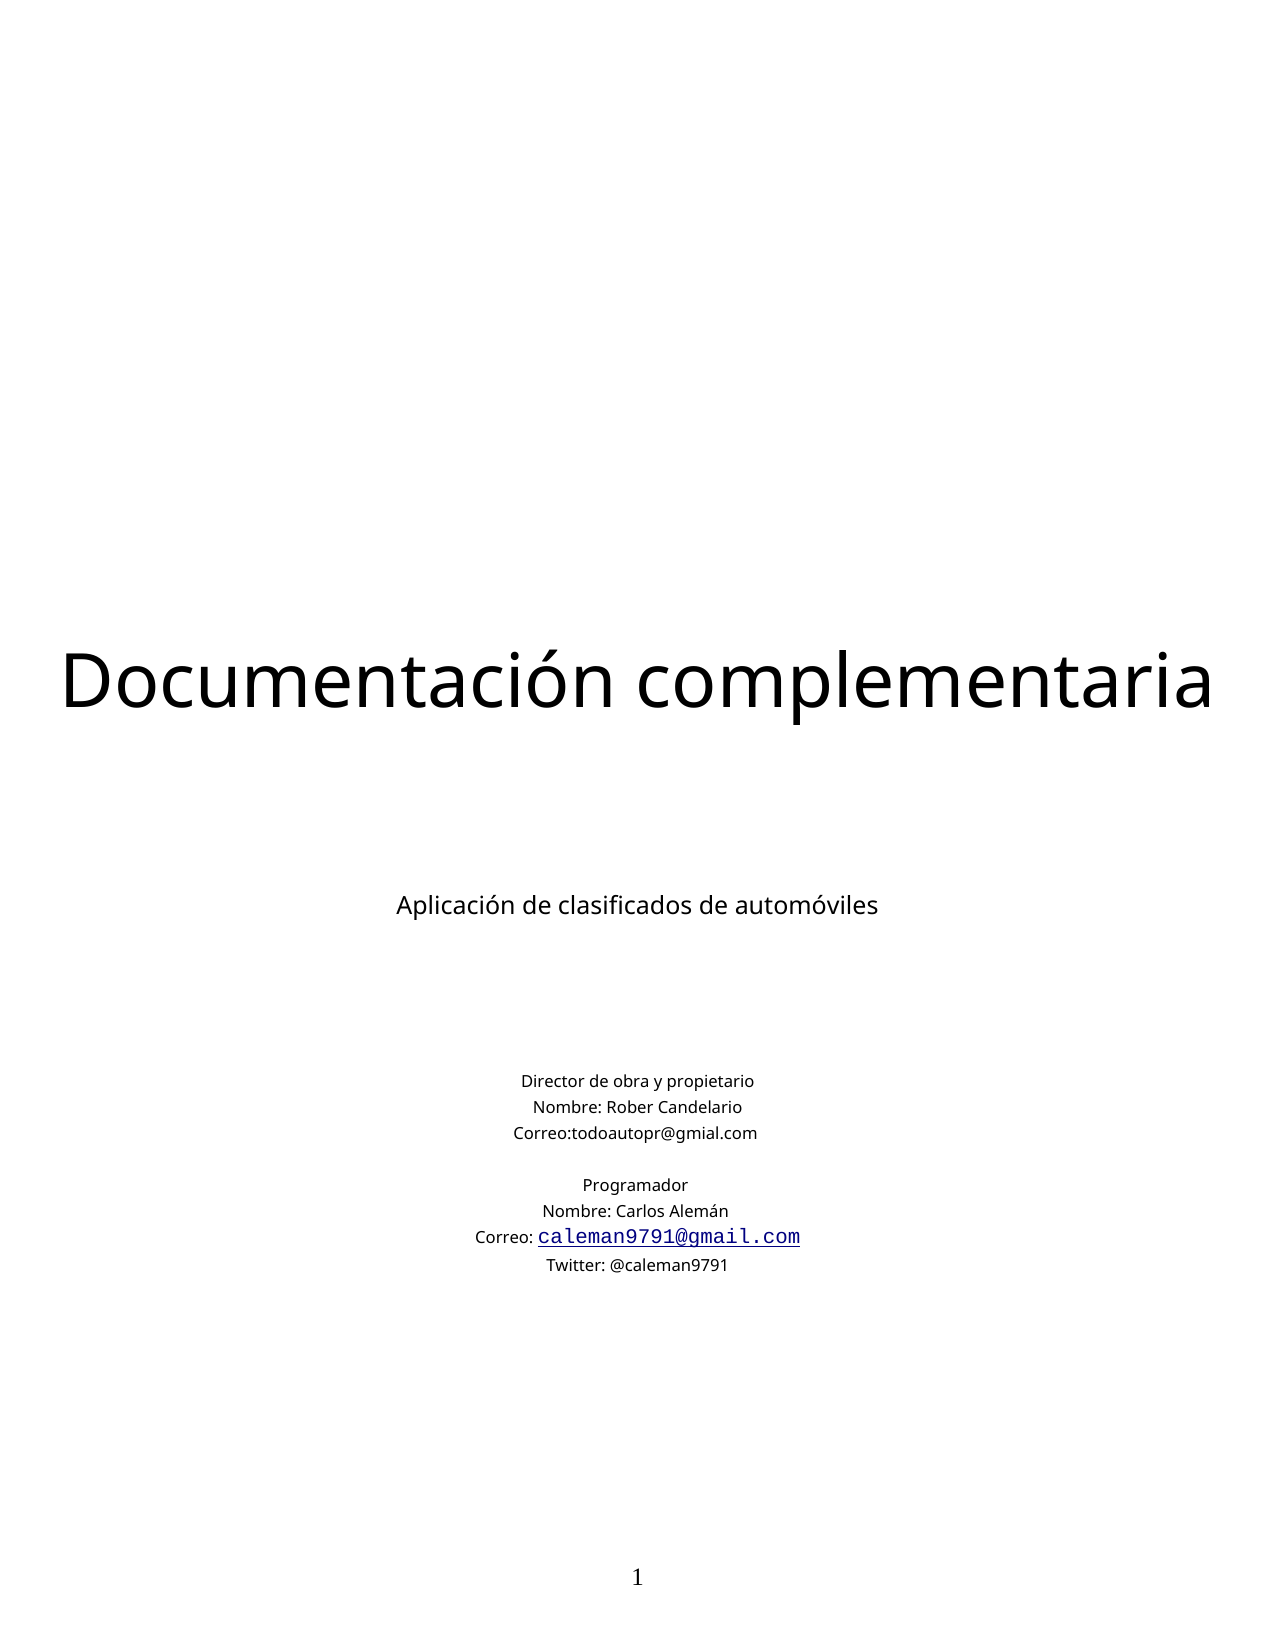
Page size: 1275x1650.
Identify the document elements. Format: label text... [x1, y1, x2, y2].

text Twitter: @caleman9791 [59, 1254, 1216, 1276]
text Programador [59, 1174, 1216, 1197]
text Aplicación de clasificados de automóviles [59, 888, 1216, 922]
text Nombre: Carlos Alemán [59, 1200, 1216, 1223]
text Correo:todoautopr@gmial.com [59, 1122, 1216, 1145]
text Documentación complementaria [59, 627, 1216, 729]
text Correo: caleman9791@gmail.com [59, 1226, 1216, 1250]
text Nombre: Rober Candelario [59, 1096, 1216, 1119]
text Director de obra y propietario [59, 1070, 1216, 1093]
